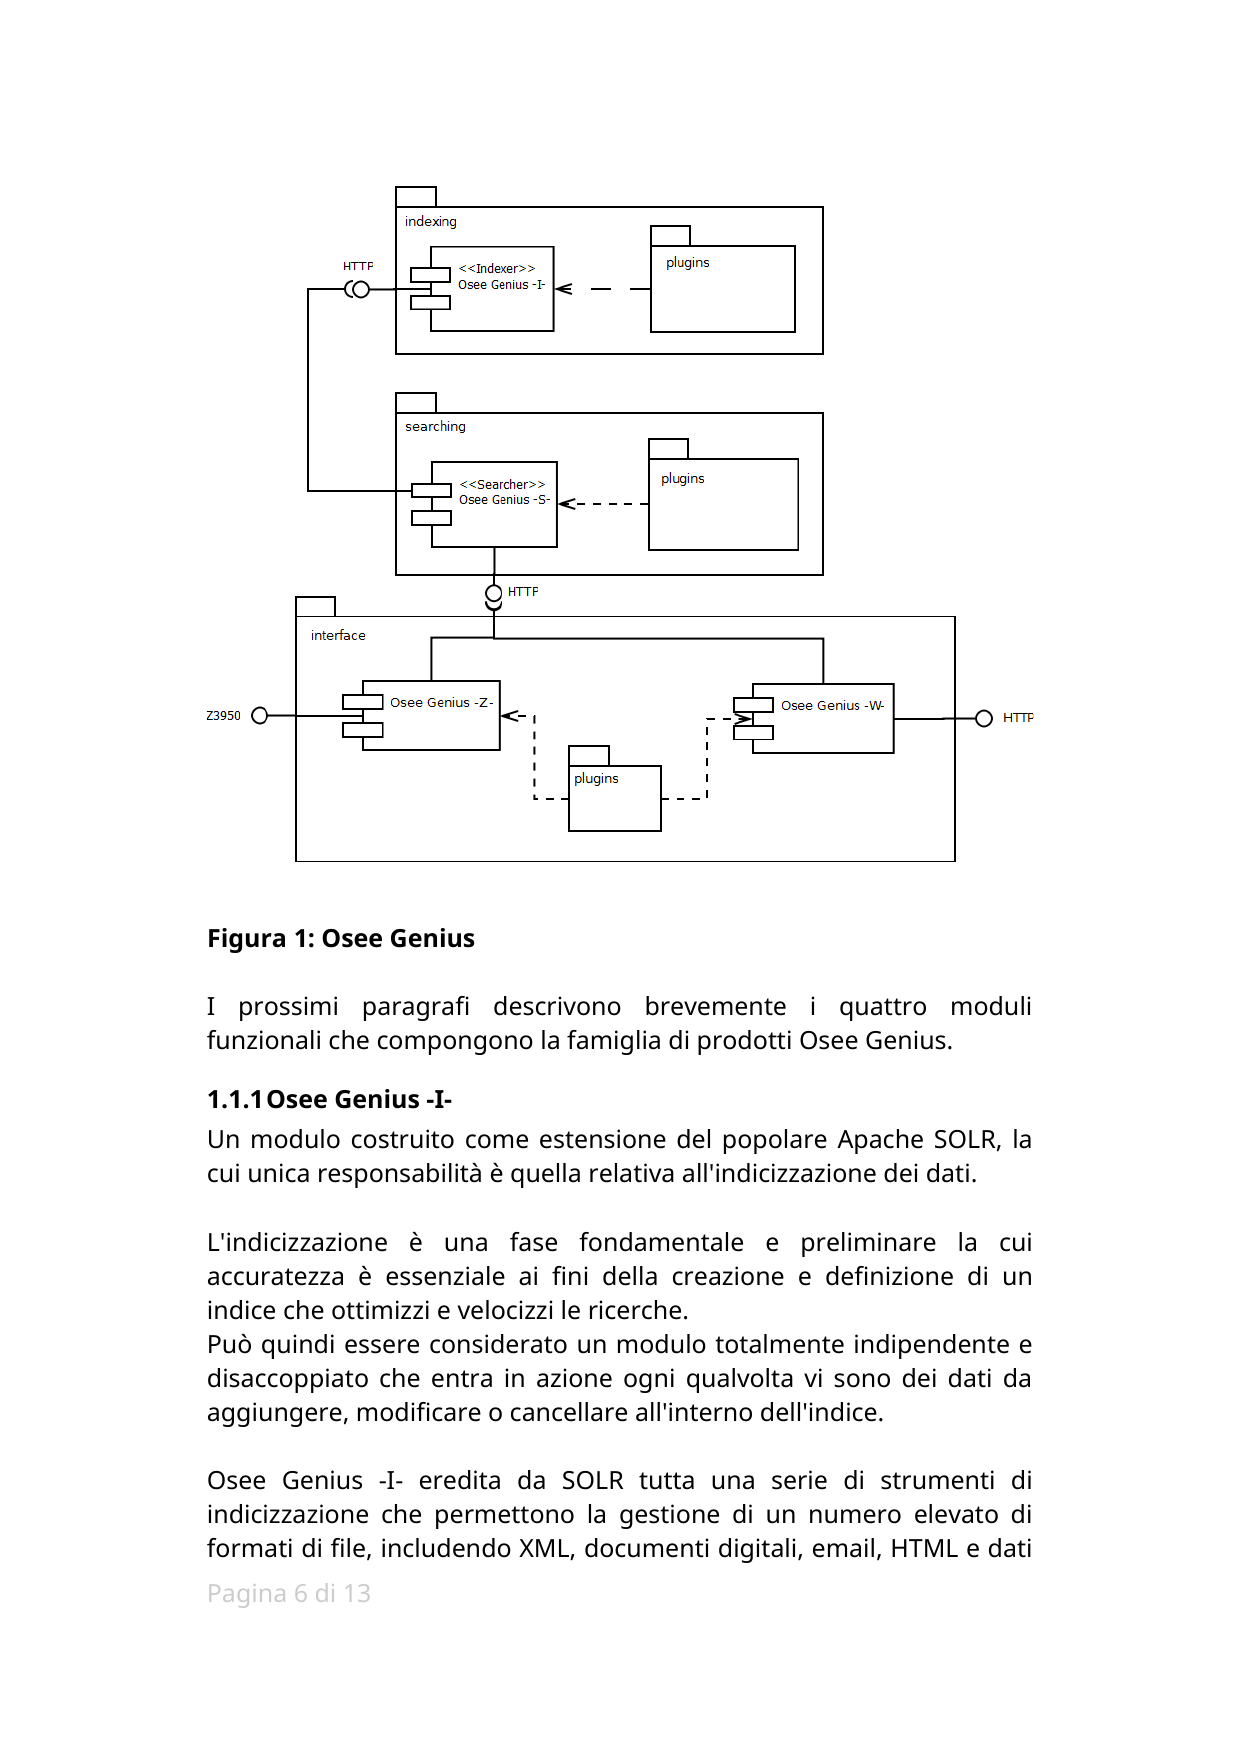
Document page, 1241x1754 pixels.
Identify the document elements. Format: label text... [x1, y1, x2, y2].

text Un modulo costruito come estensione del popolare Apache SOLR, la cui unica responsabilità è quella relativa all'indicizzazione dei dati. [207, 1122, 1033, 1190]
text Figura 1: Osee Genius [207, 920, 1034, 954]
text Osee Genius -I- eredita da SOLR tutta una serie di strumenti di indicizzazione che permettono la gestione di un numero elevato di formati di file, includendo XML, documenti digitali, email, HTML e dati [207, 1463, 1033, 1565]
text L'indicizzazione è una fase fondamentale e preliminare la cui accuratezza è essenziale ai fini della creazione e definizione di un indice che ottimizzi e velocizzi le ricerche. [207, 1224, 1033, 1326]
subtitle Osee Genius -I- [207, 1082, 1033, 1116]
picture [206, 186, 1034, 862]
text I prossimi paragrafi descrivono brevemente i quattro moduli funzionali che compongono la famiglia di prodotti Osee Genius. [207, 988, 1033, 1057]
text Può quindi essere considerato un modulo totalmente indipendente e disaccoppiato che entra in azione ogni qualvolta vi sono dei dati da aggiungere, modificare o cancellare all'interno dell'indice. [207, 1326, 1033, 1428]
